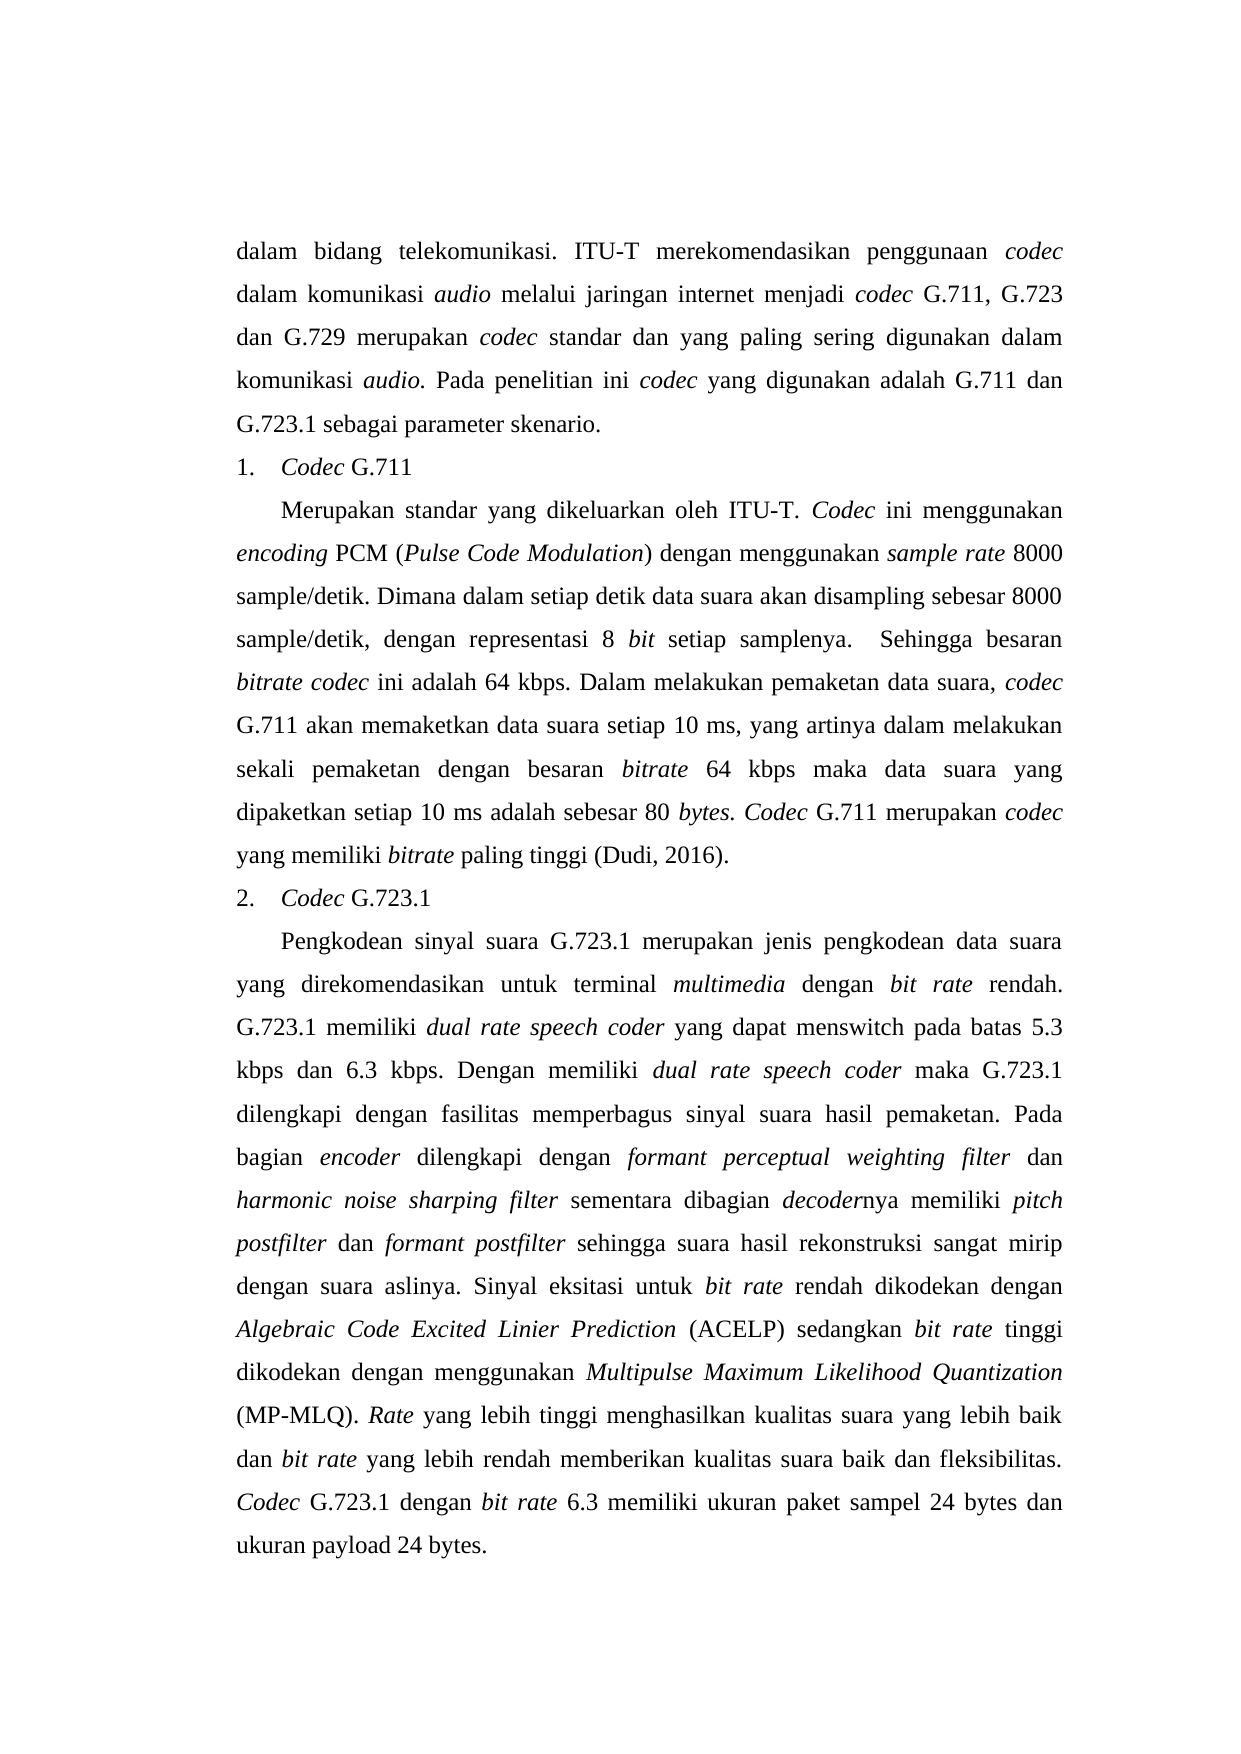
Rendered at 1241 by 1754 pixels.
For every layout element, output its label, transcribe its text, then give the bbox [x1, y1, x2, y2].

list Codec G.711 [236, 452, 1063, 481]
list Merupakan standar yang dikeluarkan oleh ITU-T. Codec ini menggunakan encoding PCM (Pulse Code Modulation) dengan menggunakan sample rate 8000 sample/detik. Dimana dalam setiap detik data suara akan disampling sebesar 8000 sample/detik, dengan representasi 8 bit setiap samplenya. Sehingga besaran bitrate codec ini adalah 64 kbps. Dalam melakukan pemaketan data suara, codec G.711 akan memaketkan data suara setiap 10 ms, yang artinya dalam melakukan sekali pemaketan dengan besaran bitrate 64 kbps maka data suara yang dipaketkan setiap 10 ms adalah sebesar 80 bytes. Codec G.711 merupakan codec yang memiliki bitrate paling tinggi (Dudi, 2016). [236, 495, 1063, 869]
list Pengkodean sinyal suara G.723.1 merupakan jenis pengkodean data suara yang direkomendasikan untuk terminal multimedia dengan bit rate rendah. G.723.1 memiliki dual rate speech coder yang dapat menswitch pada batas 5.3 kbps dan 6.3 kbps. Dengan memiliki dual rate speech coder maka G.723.1 dilengkapi dengan fasilitas memperbagus sinyal suara hasil pemaketan. Pada bagian encoder dilengkapi dengan formant perceptual weighting filter dan harmonic noise sharping filter sementara dibagian decodernya memiliki pitch postfilter dan formant postfilter sehingga suara hasil rekonstruksi sangat mirip dengan suara aslinya. Sinyal eksitasi untuk bit rate rendah dikodekan dengan Algebraic Code Excited Linier Prediction (ACELP) sedangkan bit rate tinggi dikodekan dengan menggunakan Multipulse Maximum Likelihood Quantization (MP-MLQ). Rate yang lebih tinggi menghasilkan kualitas suara yang lebih baik dan bit rate yang lebih rendah memberikan kualitas suara baik dan fleksibilitas. Codec G.723.1 dengan bit rate 6.3 memiliki ukuran paket sampel 24 bytes dan ukuran payload 24 bytes. [236, 926, 1063, 1559]
list Codec G.723.1 [236, 883, 1063, 912]
list dalam bidang telekomunikasi. ITU-T merekomendasikan penggunaan codec dalam komunikasi audio melalui jaringan internet menjadi codec G.711, G.723 dan G.729 merupakan codec standar dan yang paling sering digunakan dalam komunikasi audio. Pada penelitian ini codec yang digunakan adalah G.711 dan G.723.1 sebagai parameter skenario. [236, 236, 1063, 437]
